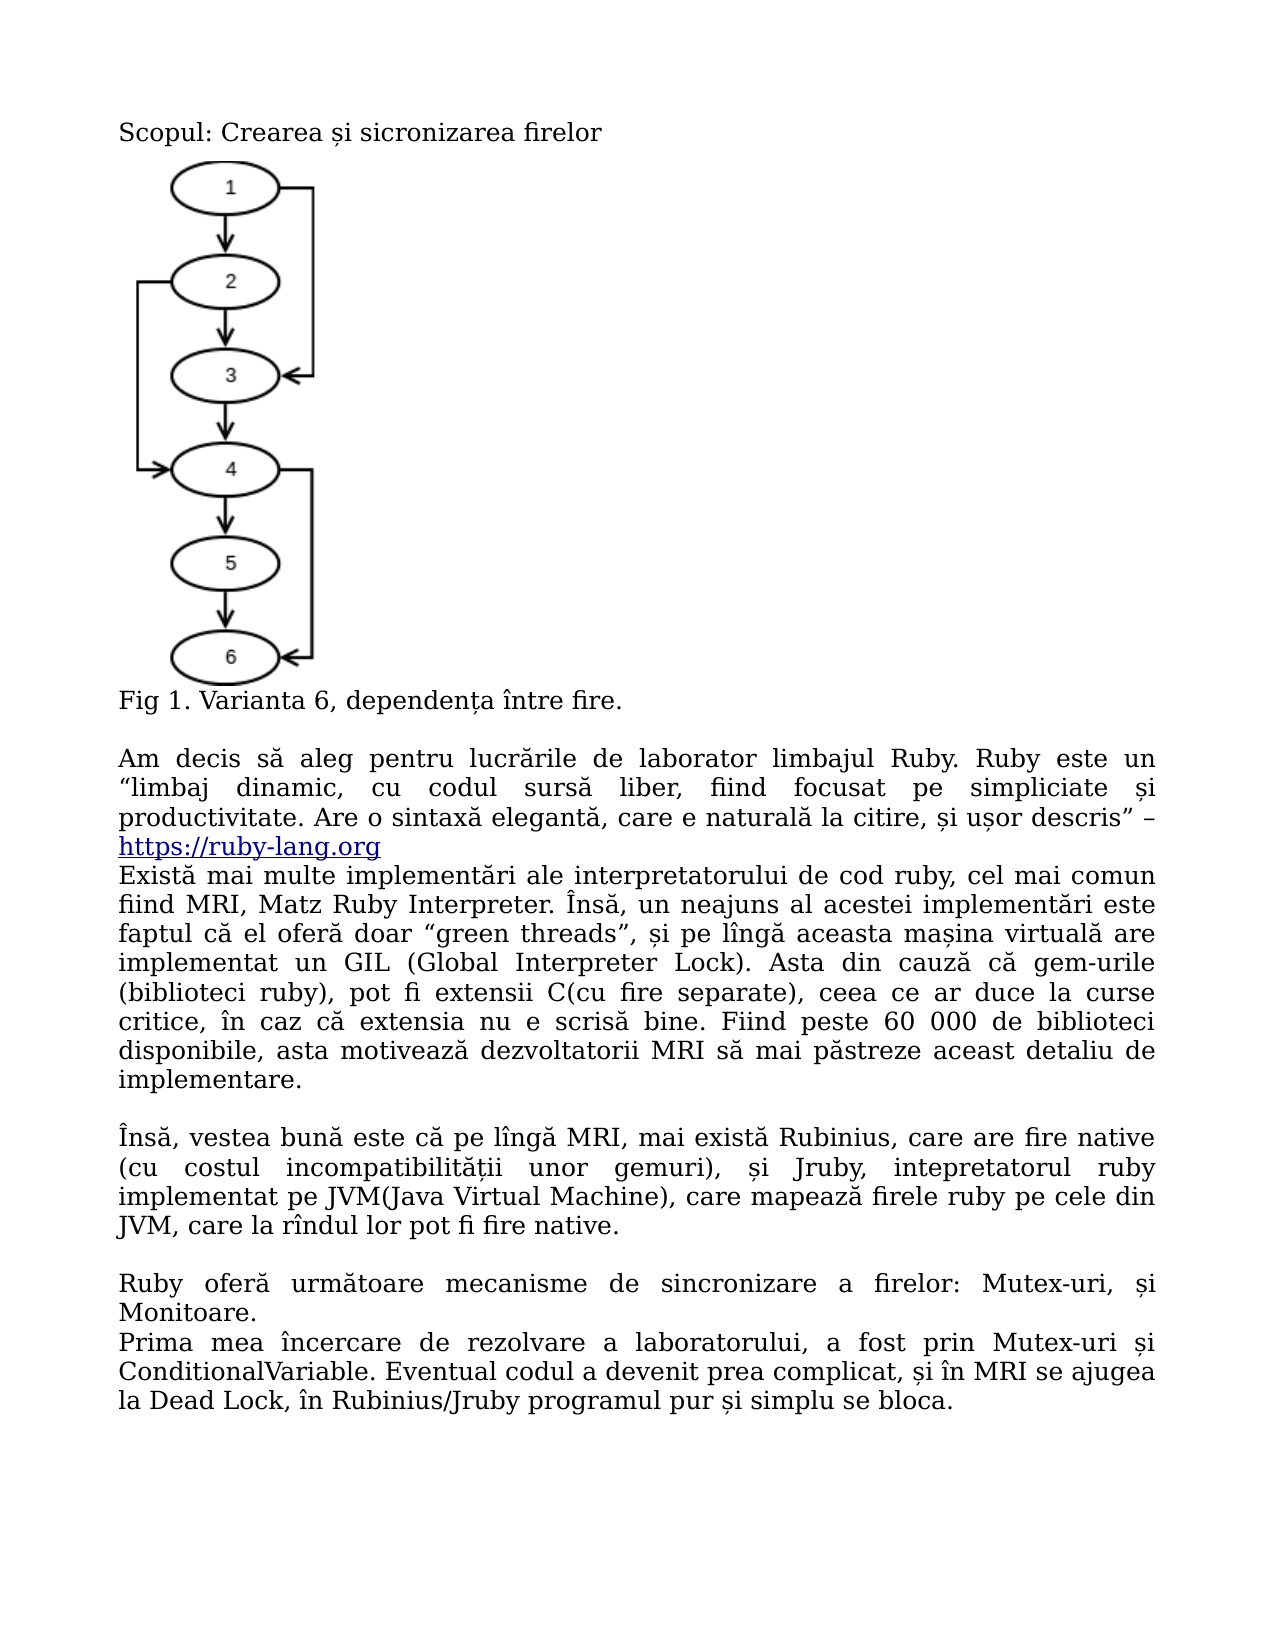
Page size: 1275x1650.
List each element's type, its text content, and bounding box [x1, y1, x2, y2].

text Scopul: Crearea și sicronizarea firelor [118, 118, 1157, 147]
text Există mai multe implementări ale interpretatorului de cod ruby, cel mai comun fiind MRI, Matz Ruby Interpreter. Însă, un neajuns al acestei implementări este faptul că el oferă doar “green threads”, și pe lîngă aceasta mașina virtuală are implementat un GIL (Global Interpreter Lock). Asta din cauză că gem-urile (biblioteci ruby), pot fi extensii C(cu fire separate), ceea ce ar duce la curse critice, în caz că extensia nu e scrisă bine. Fiind peste 60 000 de biblioteci disponibile, asta motivează dezvoltatorii MRI să mai păstreze aceast detaliu de implementare. [118, 861, 1157, 1094]
text Fig 1. Varianta 6, dependența între fire. [118, 147, 1157, 715]
text Ruby oferă următoare mecanisme de sincronizare a firelor: Mutex-uri, și Monitoare. [118, 1269, 1157, 1328]
text Am decis să aleg pentru lucrările de laborator limbajul Ruby. Ruby este un “limbaj dinamic, cu codul sursă liber, fiind focusat pe simpliciate și productivitate. Are o sintaxă elegantă, care e naturală la citire, și ușor descris” – https://ruby-lang.org [118, 744, 1157, 861]
text Prima mea încercare de rezolvare a laboratorului, a fost prin Mutex-uri și ConditionalVariable. Eventual codul a devenit prea complicat, și în MRI se ajugea la Dead Lock, în Rubinius/Jruby programul pur și simplu se bloca. [118, 1328, 1157, 1415]
text Însă, vestea bună este că pe lîngă MRI, mai există Rubinius, care are fire native (cu costul incompatibilității unor gemuri), și Jruby, intepretatorul ruby implementat pe JVM(Java Virtual Machine), care mapează firele ruby pe cele din JVM, care la rîndul lor pot fi fire native. [118, 1123, 1157, 1240]
